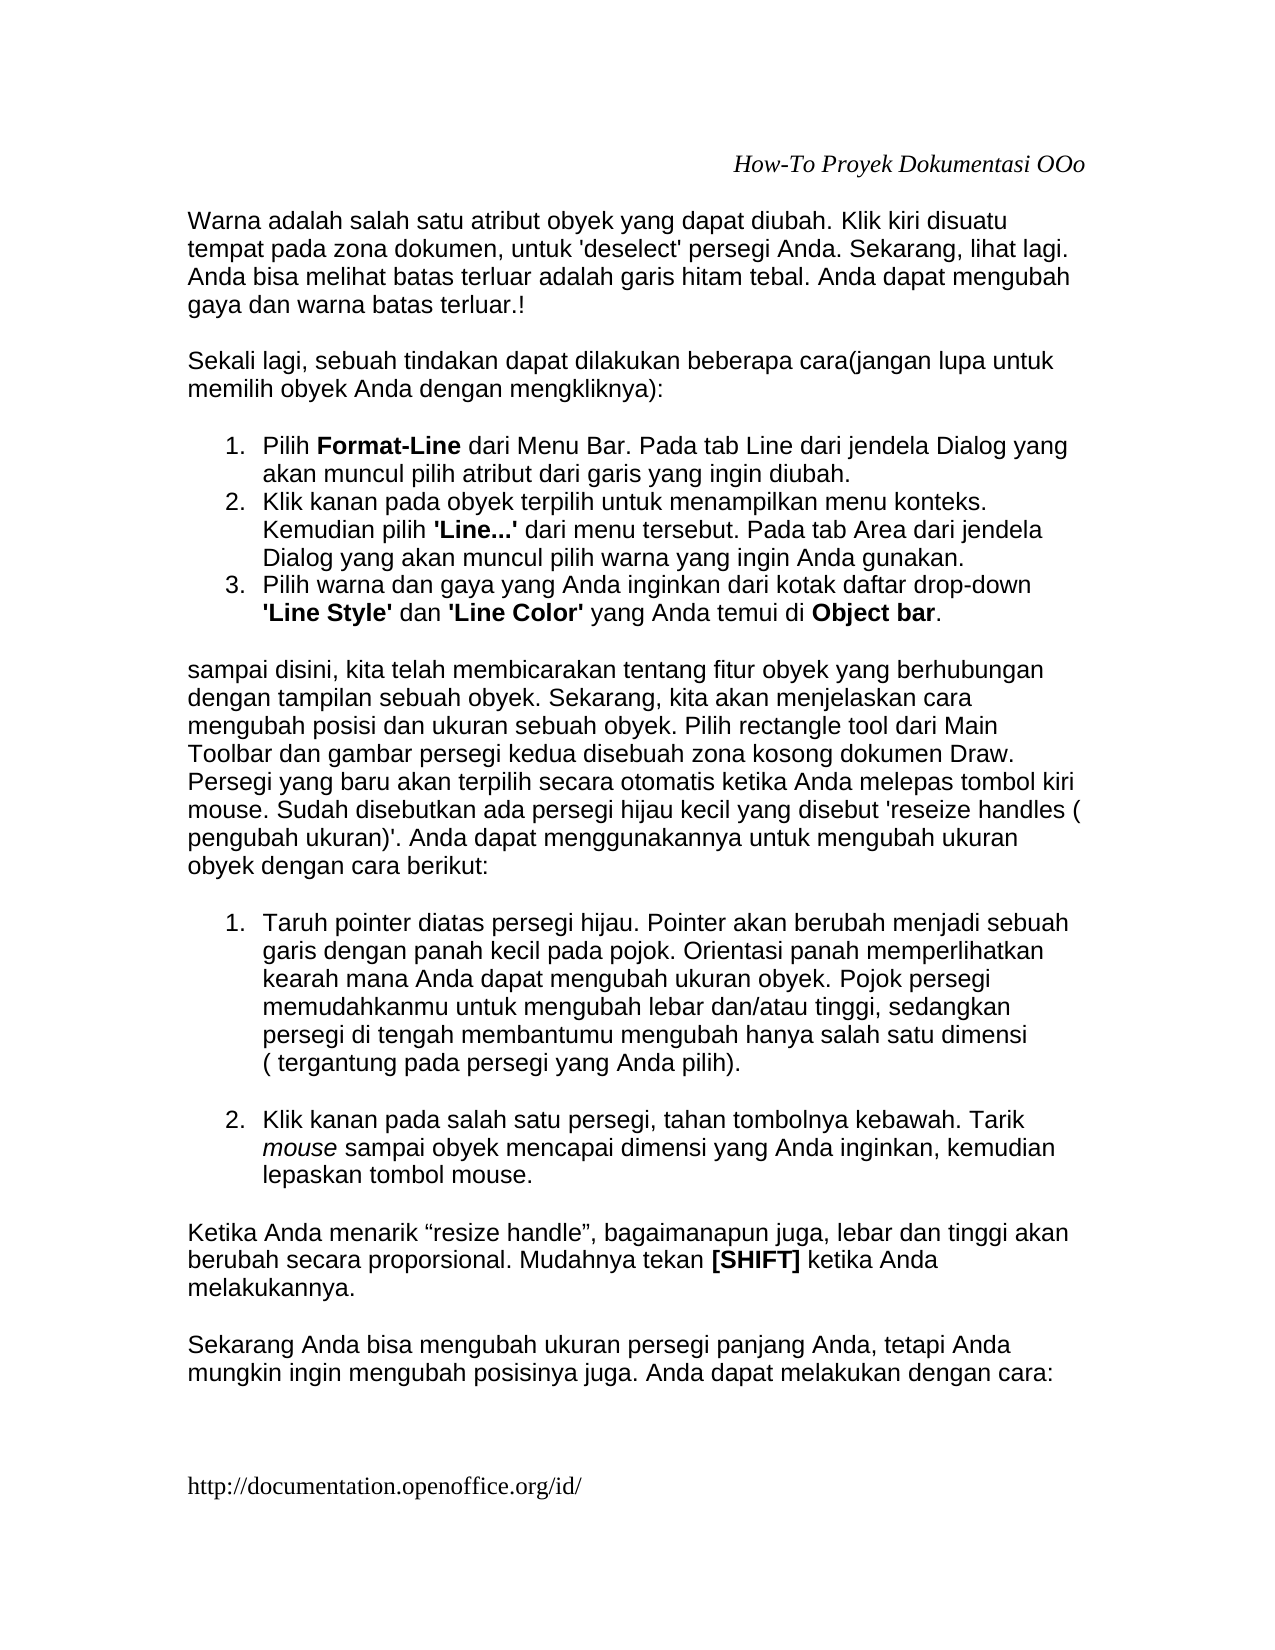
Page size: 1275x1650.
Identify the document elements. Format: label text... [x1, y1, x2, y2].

text Ketika Anda menarik “resize handle”, bagaimanapun juga, lebar dan tinggi akan berubah secara proporsional. Mudahnya tekan [SHIFT] ketika Anda melakukannya. [187, 1218, 1087, 1302]
text Warna adalah salah satu atribut obyek yang dapat diubah. Klik kiri disuatu tempat pada zona dokumen, untuk 'deselect' persegi Anda. Sekarang, lihat lagi. Anda bisa melihat batas terluar adalah garis hitam tebal. Anda dapat mengubah gaya dan warna batas terluar.! Sekali lagi, sebuah tindakan dapat dilakukan beberapa cara(jangan lupa untuk memilih obyek Anda dengan mengkliknya): [187, 207, 1087, 403]
list Klik kanan pada obyek terpilih untuk menampilkan menu konteks. Kemudian pilih 'Line...' dari menu tersebut. Pada tab Area dari jendela Dialog yang akan muncul pilih warna yang ingin Anda gunakan. [225, 488, 1087, 571]
list Pilih warna dan gaya yang Anda inginkan dari kotak daftar drop-down 'Line Style' dan 'Line Color' yang Anda temui di Object bar. [225, 571, 1087, 627]
text sampai disini, kita telah membicarakan tentang fitur obyek yang berhubungan dengan tampilan sebuah obyek. Sekarang, kita akan menjelaskan cara mengubah posisi dan ukuran sebuah obyek. Pilih rectangle tool dari Main Toolbar dan gambar persegi kedua disebuah zona kosong dokumen Draw. Persegi yang baru akan terpilih secara otomatis ketika Anda melepas tombol kiri mouse. Sudah disebutkan ada persegi hijau kecil yang disebut 'reseize handles ( pengubah ukuran)'. Anda dapat menggunakannya untuk mengubah ukuran obyek dengan cara berikut: [187, 656, 1087, 880]
list Pilih Format-Line dari Menu Bar. Pada tab Line dari jendela Dialog yang akan muncul pilih atribut dari garis yang ingin diubah. [225, 432, 1087, 488]
text Sekarang Anda bisa mengubah ukuran persegi panjang Anda, tetapi Anda mungkin ingin mengubah posisinya juga. Anda dapat melakukan dengan cara: [187, 1331, 1087, 1387]
list Klik kanan pada salah satu persegi, tahan tombolnya kebawah. Tarik mouse sampai obyek mencapai dimensi yang Anda inginkan, kemudian lepaskan tombol mouse. [225, 1106, 1087, 1189]
list Taruh pointer diatas persegi hijau. Pointer akan berubah menjadi sebuah garis dengan panah kecil pada pojok. Orientasi panah memperlihatkan kearah mana Anda dapat mengubah ukuran obyek. Pojok persegi memudahkanmu untuk mengubah lebar dan/atau tinggi, sedangkan persegi di tengah membantumu mengubah hanya salah satu dimensi ( tergantung pada persegi yang Anda pilih). [225, 909, 1087, 1076]
